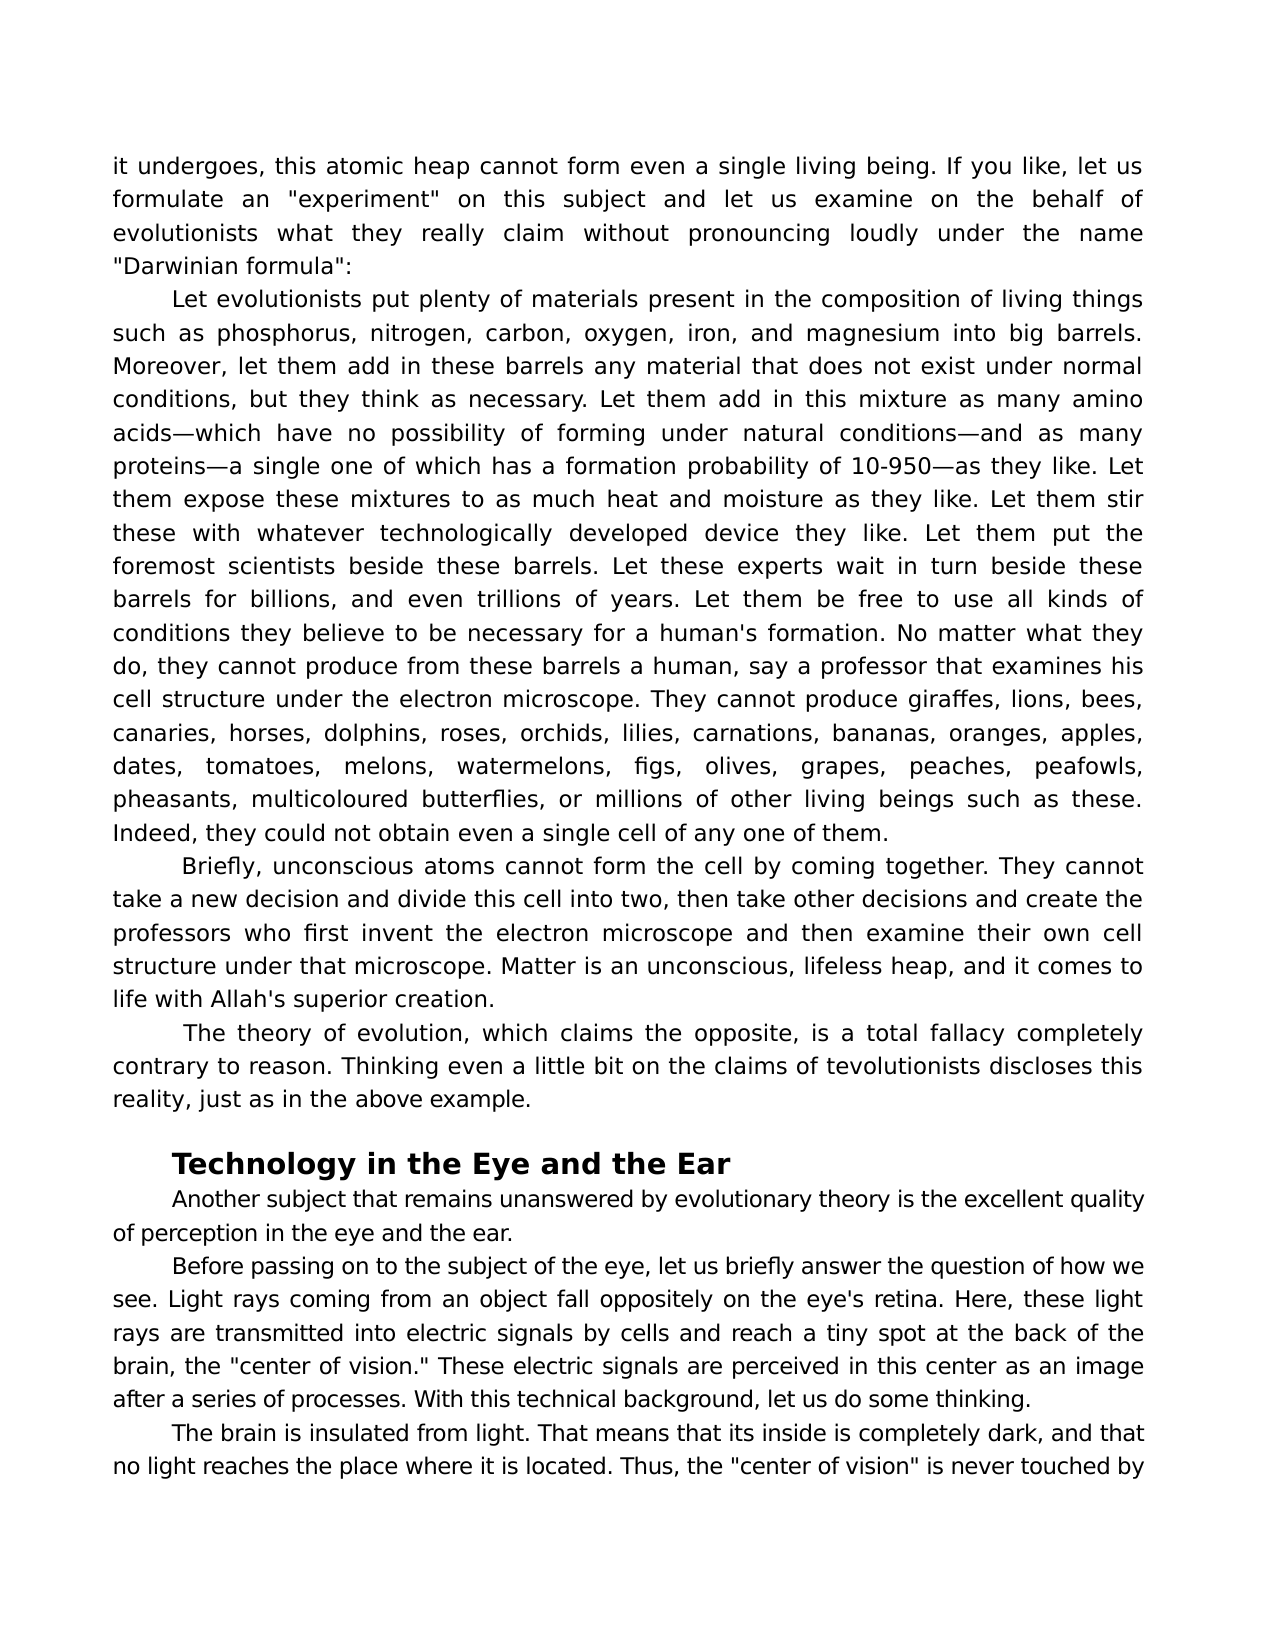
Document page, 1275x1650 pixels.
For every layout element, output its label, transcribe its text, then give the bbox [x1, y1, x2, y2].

text The brain is insulated from light. That means that its inside is completely dark, and that no light reaches the place where it is located. Thus, the "center of vision" is never touched by [112, 1414, 1145, 1481]
text The theory of evolution, which claims the opposite, is a total fallacy completely contrary to reason. Thinking even a little bit on the claims of tevolutionists discloses this reality, just as in the above example. [112, 1014, 1145, 1114]
text Let evolutionists put plenty of materials present in the composition of living things such as phosphorus, nitrogen, carbon, oxygen, iron, and magnesium into big barrels. Moreover, let them add in these barrels any material that does not exist under normal conditions, but they think as necessary. Let them add in this mixture as many amino acids—which have no possibility of forming under natural conditions—and as many proteins—a single one of which has a formation probability of 10-950—as they like. Let them expose these mixtures to as much heat and moisture as they like. Let them stir these with whatever technologically developed device they like. Let them put the foremost scientists beside these barrels. Let these experts wait in turn beside these barrels for billions, and even trillions of years. Let them be free to use all kinds of conditions they believe to be necessary for a human's formation. No matter what they do, they cannot produce from these barrels a human, say a professor that examines his cell structure under the electron microscope. They cannot produce giraffes, lions, bees, canaries, horses, dolphins, roses, orchids, lilies, carnations, bananas, oranges, apples, dates, tomatoes, melons, watermelons, figs, olives, grapes, peaches, peafowls, pheasants, multicoloured butterflies, or millions of other living beings such as these. Indeed, they could not obtain even a single cell of any one of them. [112, 281, 1145, 848]
text it undergoes, this atomic heap cannot form even a single living being. If you like, let us formulate an "experiment" on this subject and let us examine on the behalf of evolutionists what they really claim without pronouncing loudly under the name "Darwinian formula": [112, 148, 1145, 281]
text Before passing on to the subject of the eye, let us briefly answer the question of how we see. Light rays coming from an object fall oppositely on the eye's retina. Here, these light rays are transmitted into electric signals by cells and reach a tiny spot at the back of the brain, the "center of vision." These electric signals are perceived in this center as an image after a series of processes. With this technical background, let us do some thinking. [112, 1248, 1145, 1414]
text Briefly, unconscious atoms cannot form the cell by coming together. They cannot take a new decision and divide this cell into two, then take other decisions and create the professors who first invent the electron microscope and then examine their own cell structure under that microscope. Matter is an unconscious, lifeless heap, and it comes to life with Allah's superior creation. [112, 848, 1145, 1014]
text Another subject that remains unanswered by evolutionary theory is the excellent quality of perception in the eye and the ear. [112, 1181, 1145, 1248]
text Technology in the Eye and the Ear [112, 1148, 1145, 1181]
